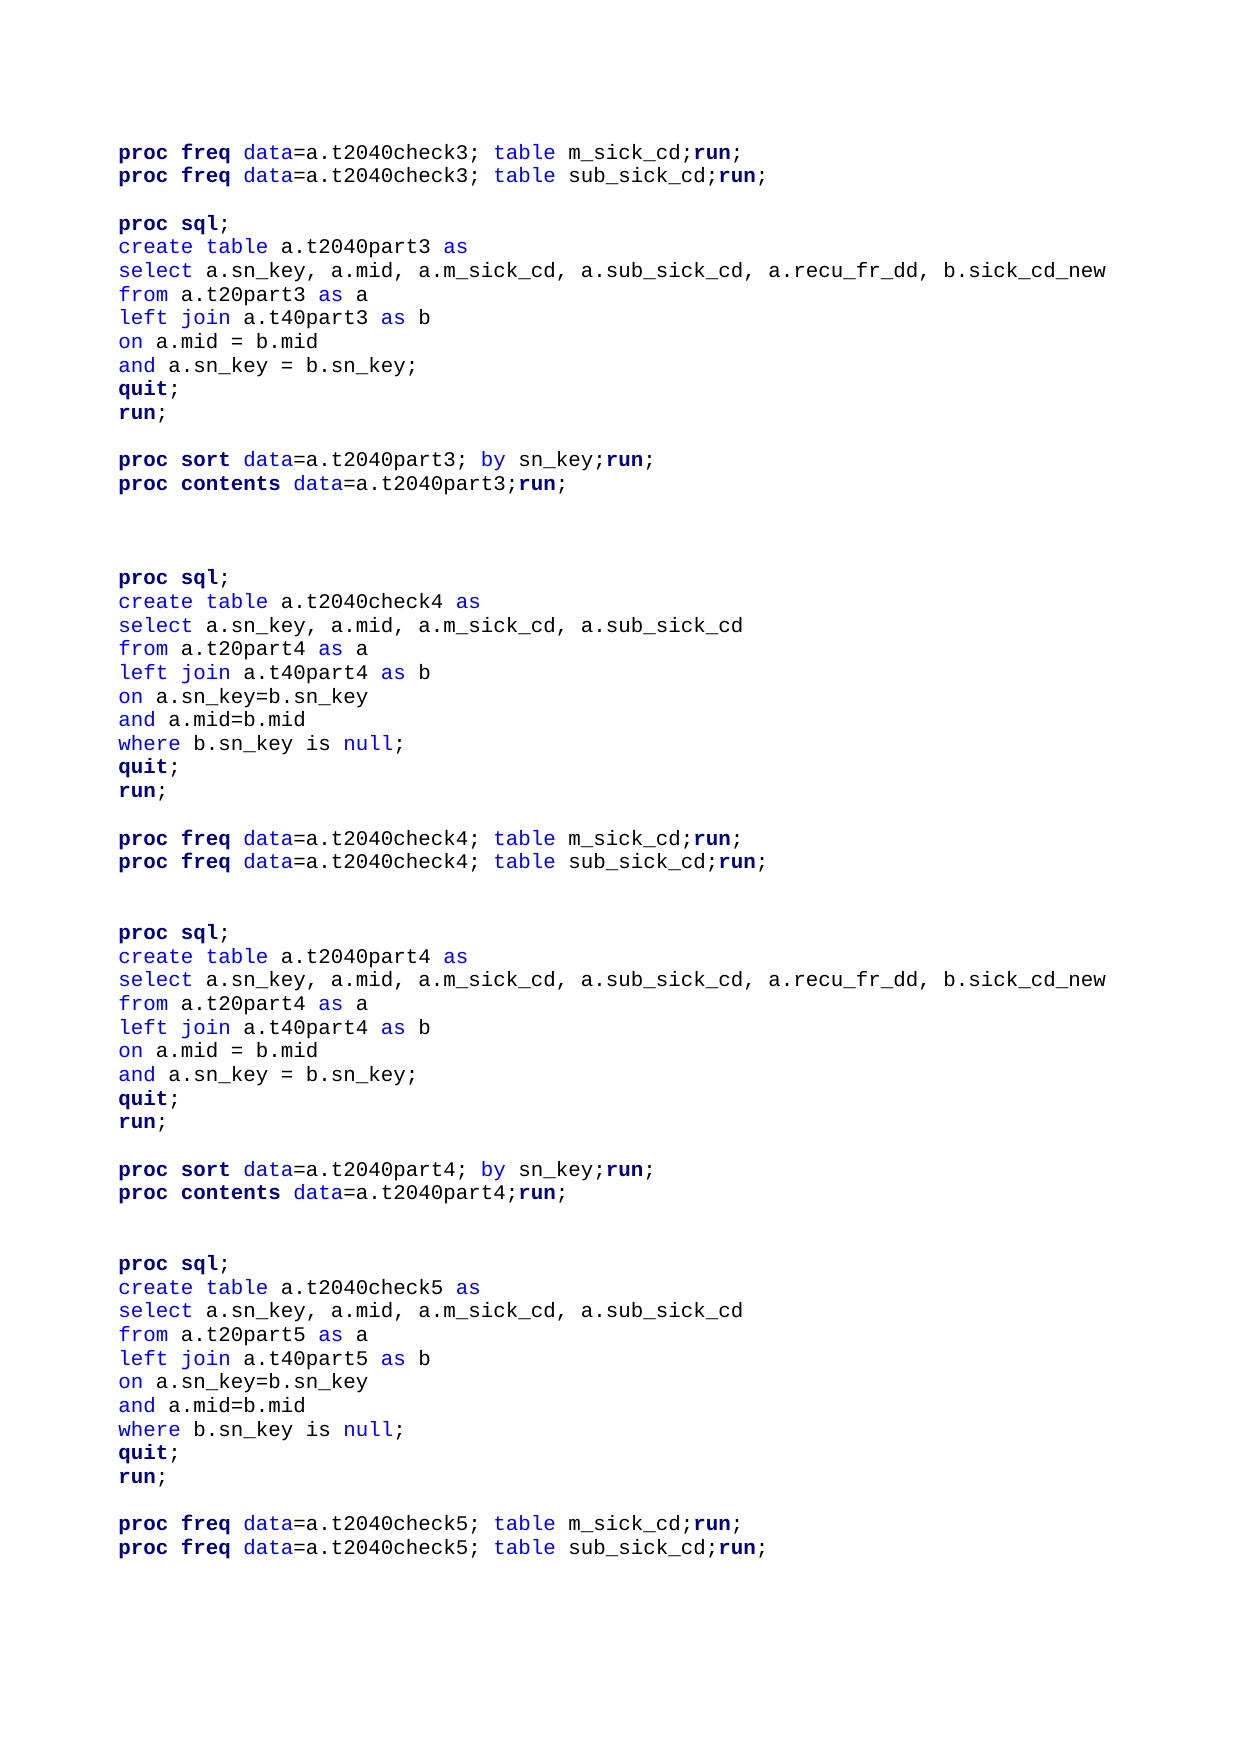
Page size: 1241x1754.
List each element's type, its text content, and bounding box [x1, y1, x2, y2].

text left join a.t40part4 as b [118, 1017, 1122, 1040]
text and a.mid=b.mid [118, 1395, 1122, 1419]
text run; [118, 780, 1122, 804]
text proc freq data=a.t2040check5; table sub_sick_cd;run; [118, 1537, 1122, 1561]
text proc sql; [118, 567, 1122, 591]
text run; [118, 1466, 1122, 1489]
text where b.sn_key is null; [118, 1419, 1122, 1442]
text proc freq data=a.t2040check5; table m_sick_cd;run; [118, 1513, 1122, 1537]
text on a.sn_key=b.sn_key [118, 686, 1122, 709]
text from a.t20part4 as a [118, 993, 1122, 1017]
text proc contents data=a.t2040part3;run; [118, 473, 1122, 496]
text proc freq data=a.t2040check4; table m_sick_cd;run; [118, 827, 1122, 851]
text create table a.t2040part4 as [118, 946, 1122, 969]
text create table a.t2040part3 as [118, 236, 1122, 260]
text select a.sn_key, a.mid, a.m_sick_cd, a.sub_sick_cd, a.recu_fr_dd, b.sick_cd_new [118, 260, 1122, 284]
text proc sql; [118, 213, 1122, 236]
text from a.t20part4 as a [118, 638, 1122, 662]
text proc sort data=a.t2040part3; by sn_key;run; [118, 449, 1122, 473]
text quit; [118, 378, 1122, 402]
text on a.mid = b.mid [118, 331, 1122, 354]
text from a.t20part3 as a [118, 284, 1122, 307]
text select a.sn_key, a.mid, a.m_sick_cd, a.sub_sick_cd [118, 615, 1122, 638]
text create table a.t2040check4 as [118, 591, 1122, 615]
text quit; [118, 1088, 1122, 1111]
text proc freq data=a.t2040check4; table sub_sick_cd;run; [118, 851, 1122, 875]
text quit; [118, 1442, 1122, 1466]
text select a.sn_key, a.mid, a.m_sick_cd, a.sub_sick_cd [118, 1300, 1122, 1324]
text and a.mid=b.mid [118, 709, 1122, 733]
text and a.sn_key = b.sn_key; [118, 1064, 1122, 1088]
text proc sql; [118, 1253, 1122, 1277]
text proc sql; [118, 922, 1122, 946]
text left join a.t40part5 as b [118, 1348, 1122, 1371]
text run; [118, 1111, 1122, 1135]
text on a.sn_key=b.sn_key [118, 1371, 1122, 1395]
text quit; [118, 757, 1122, 780]
text and a.sn_key = b.sn_key; [118, 354, 1122, 378]
text proc freq data=a.t2040check3; table m_sick_cd;run; [118, 142, 1122, 165]
text left join a.t40part4 as b [118, 662, 1122, 686]
text from a.t20part5 as a [118, 1324, 1122, 1348]
text proc freq data=a.t2040check3; table sub_sick_cd;run; [118, 165, 1122, 189]
text proc contents data=a.t2040part4;run; [118, 1182, 1122, 1206]
text select a.sn_key, a.mid, a.m_sick_cd, a.sub_sick_cd, a.recu_fr_dd, b.sick_cd_new [118, 969, 1122, 993]
text on a.mid = b.mid [118, 1040, 1122, 1064]
text run; [118, 402, 1122, 426]
text create table a.t2040check5 as [118, 1277, 1122, 1300]
text proc sort data=a.t2040part4; by sn_key;run; [118, 1158, 1122, 1182]
text where b.sn_key is null; [118, 733, 1122, 757]
text left join a.t40part3 as b [118, 307, 1122, 331]
